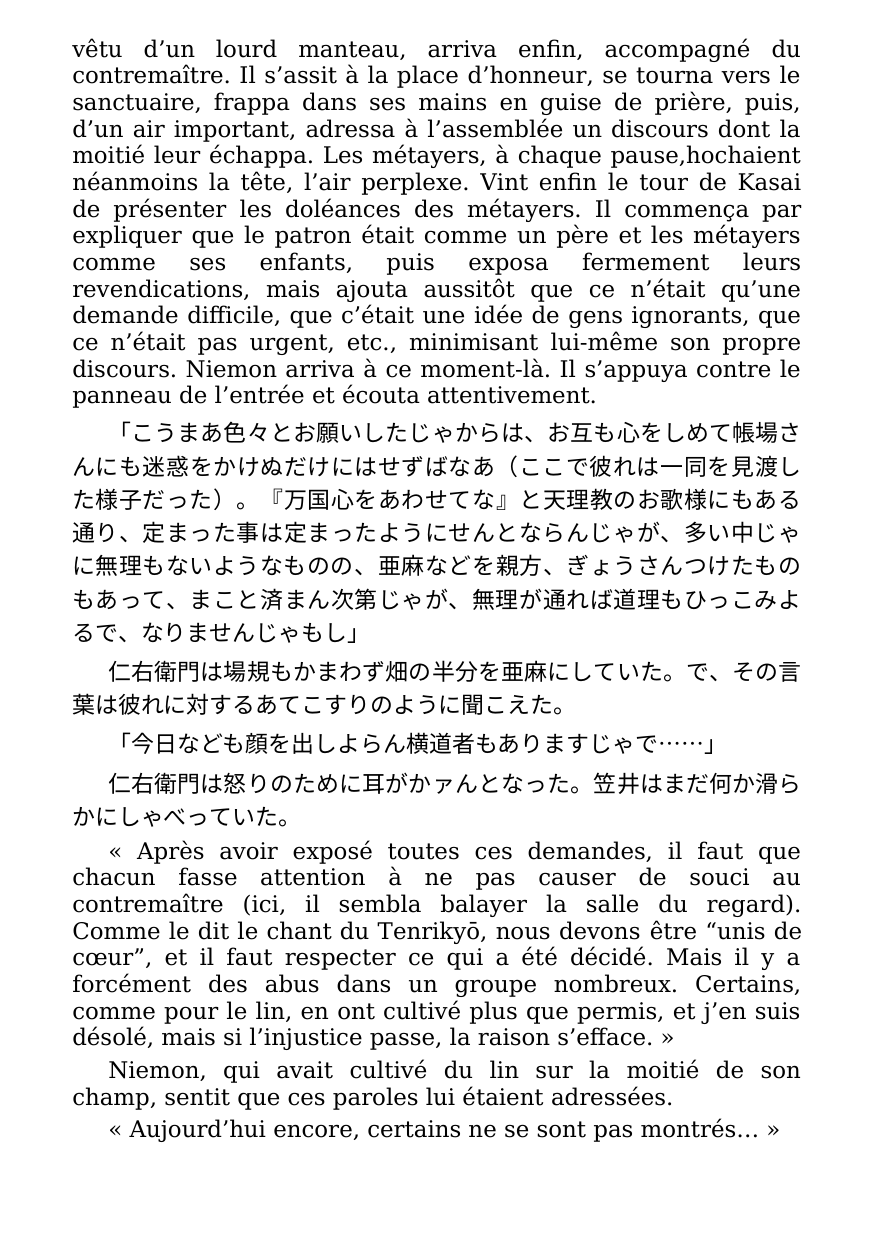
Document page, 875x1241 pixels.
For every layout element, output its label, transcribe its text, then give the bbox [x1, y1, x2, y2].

text Niemon, qui avait cultivé du lin sur la moitié de son champ, sentit que ces paroles lui étaient adressées. [72, 1057, 802, 1110]
text 仁右衛門は場規もかまわず畑の半分を亜麻にしていた。で、その言葉は彼れに対するあてこすりのように聞こえた。 [72, 654, 802, 720]
text 仁右衛門は怒りのために耳がかァんとなった。笠井はまだ何か滑らかにしゃべっていた。 [72, 765, 802, 832]
text 「こうまあ色々とお願いしたじゃからは、お互も心をしめて帳場さんにも迷惑をかけぬだけにはせずばなあ（ここで彼れは一同を見渡した様子だった）。『万国心をあわせてな』と天理教のお歌様にもある通り、定まった事は定まったようにせんとならんじゃが、多い中じゃに無理もないようなものの、亜麻などを親方、ぎょうさんつけたものもあって、まこと済まん次第じゃが、無理が通れば道理もひっこみよるで、なりませんじゃもし」 [72, 415, 802, 648]
text « Après avoir exposé toutes ces demandes, il faut que chacun fasse attention à ne pas causer de souci au contremaître (ici, il sembla balayer la salle du regard). Comme le dit le chant du Tenrikyō, nous devons être “unis de cœur”, et il faut respecter ce qui a été décidé. Mais il y a forcément des abus dans un groupe nombreux. Certains, comme pour le lin, en ont cultivé plus que permis, et j’en suis désolé, mais si l’injustice passe, la raison s’efface. » [72, 838, 802, 1051]
text 「今日なども顔を出しよらん横道者もありますじゃで……」 [72, 726, 802, 759]
text « Aujourd’hui encore, certains ne se sont pas montrés… » [72, 1116, 802, 1143]
text vêtu d’un lourd manteau, arriva enfin, accompagné du contremaître. Il s’assit à la place d’honneur, se tourna vers le sanctuaire, frappa dans ses mains en guise de prière, puis, d’un air important, adressa à l’assemblée un discours dont la moitié leur échappa. Les métayers, à chaque pause,hochaient néanmoins la tête, l’air perplexe. Vint enfin le tour de Kasai de présenter les doléances des métayers. Il commença par expliquer que le patron était comme un père et les métayers comme ses enfants, puis exposa fermement leurs revendications, mais ajouta aussitôt que ce n’était qu’une demande difficile, que c’était une idée de gens ignorants, que ce n’était pas urgent, etc., minimisant lui-même son propre discours. Niemon arriva à ce moment-là. Il s’appuya contre le panneau de l’entrée et écouta attentivement. [72, 36, 802, 409]
